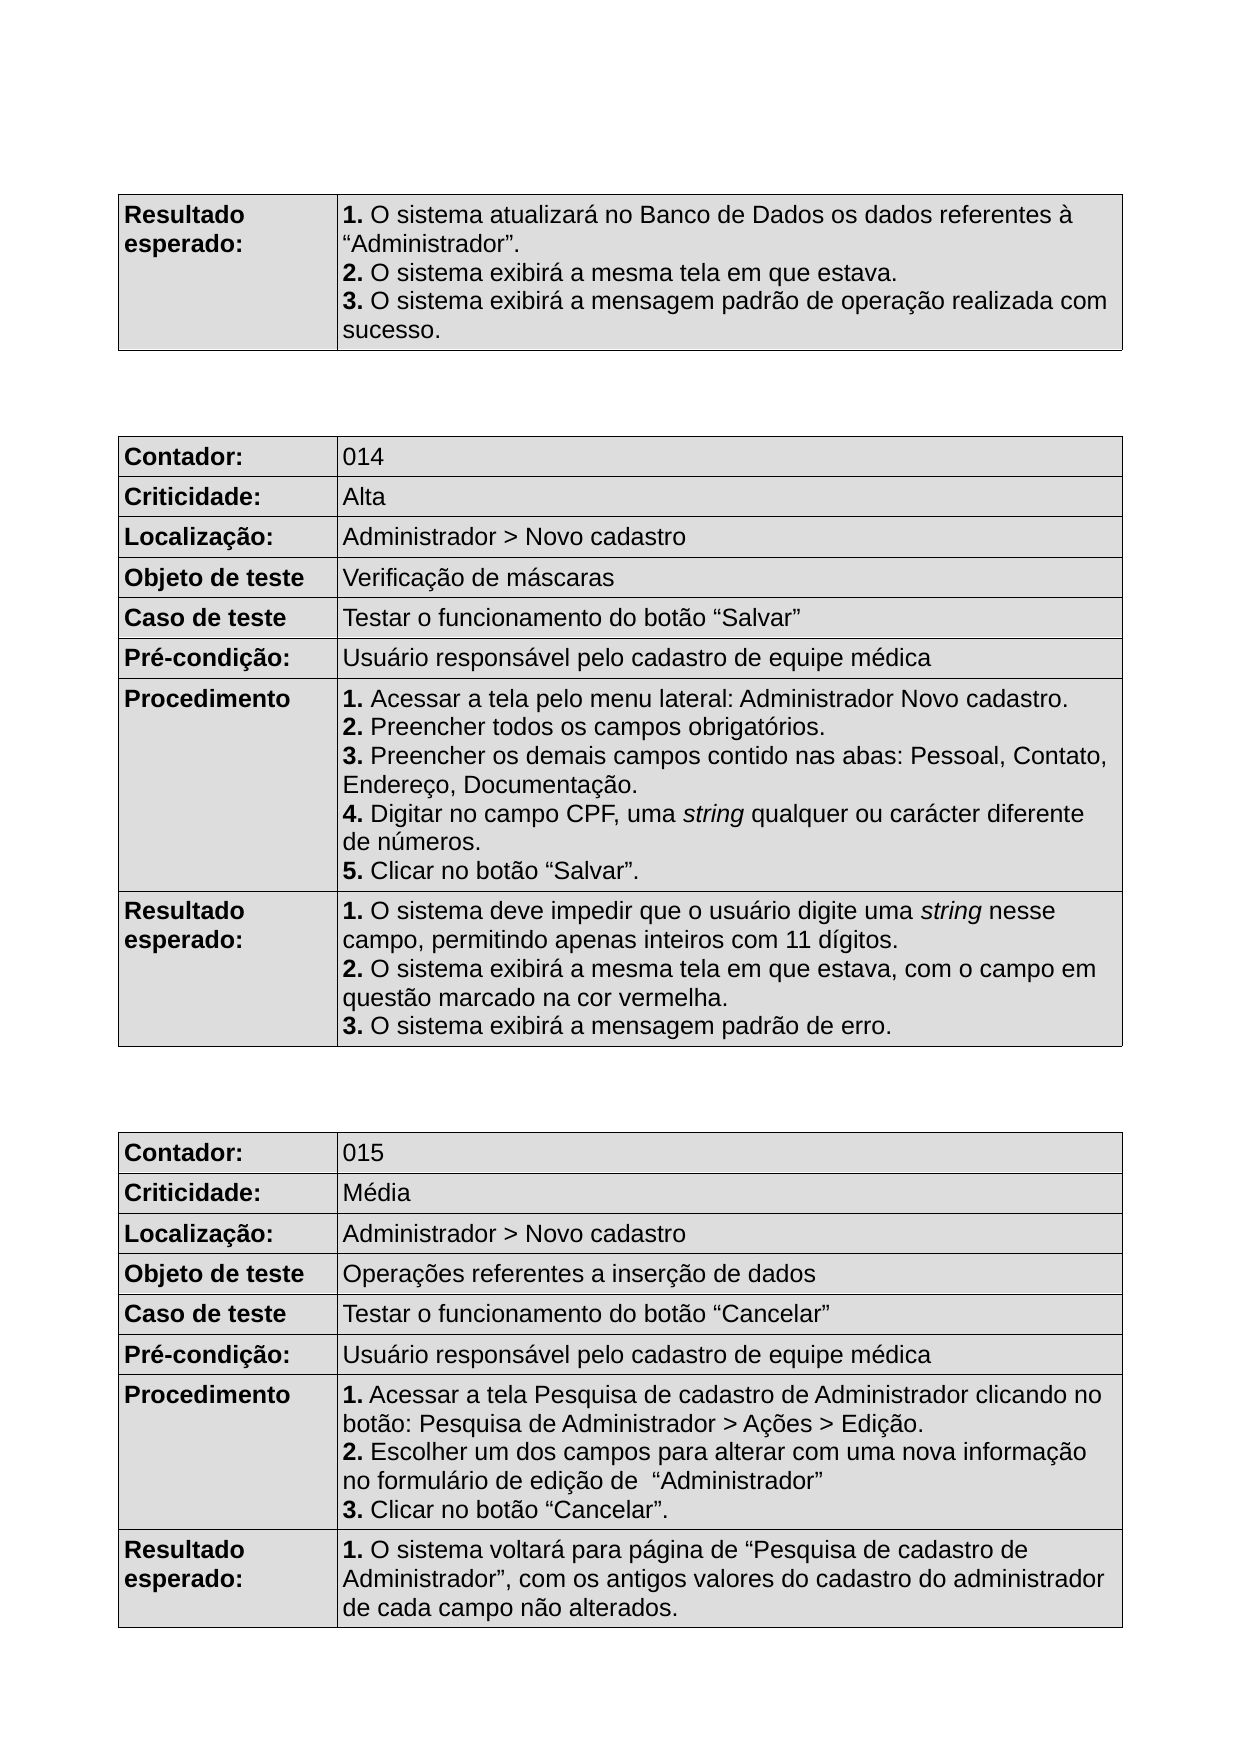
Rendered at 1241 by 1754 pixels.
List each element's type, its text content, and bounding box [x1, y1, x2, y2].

table_cell Objeto de teste [119, 558, 337, 597]
table_cell Criticidade: [119, 1174, 337, 1213]
table_cell Resultado esperado: [119, 195, 337, 349]
table_cell Criticidade: [119, 477, 337, 516]
table_cell 1. Acessar a tela Pesquisa de cadastro de Administrador clicando no botão: Pesquisa de Administrador > Ações > Edição. 2. Escolher um dos campos para alterar com uma nova informação no formulário de edição de “Administrador” 3. Clicar no botão “Cancelar”. [338, 1375, 1122, 1529]
table_cell Localização: [119, 517, 337, 557]
table_cell Operações referentes a inserção de dados [338, 1254, 1122, 1293]
table_cell Procedimento [119, 679, 337, 891]
table_cell Testar o funcionamento do botão “Cancelar” [338, 1295, 1122, 1334]
table_cell Objeto de teste [119, 1254, 337, 1293]
table_cell Administrador > Novo cadastro [338, 1214, 1122, 1253]
table_cell 1. Acessar a tela pelo menu lateral: Administrador Novo cadastro. 2. Preencher todos os campos obrigatórios. 3. Preencher os demais campos contido nas abas: Pessoal, Contato, Endereço, Documentação. 4. Digitar no campo CPF, uma string qualquer ou carácter diferente de números. 5. Clicar no botão “Salvar”. [338, 679, 1122, 891]
table_header Contador: [119, 437, 337, 476]
table_cell 1. O sistema atualizará no Banco de Dados os dados referentes à “Administrador”. 2. O sistema exibirá a mesma tela em que estava. 3. O sistema exibirá a mensagem padrão de operação realizada com sucesso. [338, 195, 1122, 349]
table_header 015 [338, 1133, 1122, 1172]
table_cell Pré-condição: [119, 1335, 337, 1374]
table_cell Administrador > Novo cadastro [338, 517, 1122, 557]
table_cell 1. O sistema voltará para página de “Pesquisa de cadastro de Administrador”, com os antigos valores do cadastro do administrador de cada campo não alterados. [338, 1530, 1122, 1627]
table_cell Resultado esperado: [119, 892, 337, 1046]
table_cell Usuário responsável pelo cadastro de equipe médica [338, 1335, 1122, 1374]
table_cell Resultado esperado: [119, 1530, 337, 1627]
table_cell Testar o funcionamento do botão “Salvar” [338, 598, 1122, 637]
table_cell Procedimento [119, 1375, 337, 1529]
table_cell Usuário responsável pelo cadastro de equipe médica [338, 639, 1122, 678]
table_cell Alta [338, 477, 1122, 516]
table_cell Verificação de máscaras [338, 558, 1122, 597]
table_header Contador: [119, 1133, 337, 1172]
table_cell Caso de teste [119, 1295, 337, 1334]
table_cell Localização: [119, 1214, 337, 1253]
table_cell Pré-condição: [119, 639, 337, 678]
table_header 014 [338, 437, 1122, 476]
table_cell Média [338, 1174, 1122, 1213]
table_cell 1. O sistema deve impedir que o usuário digite uma string nesse campo, permitindo apenas inteiros com 11 dígitos. 2. O sistema exibirá a mesma tela em que estava, com o campo em questão marcado na cor vermelha. 3. O sistema exibirá a mensagem padrão de erro. [338, 892, 1122, 1046]
table_cell Caso de teste [119, 598, 337, 637]
